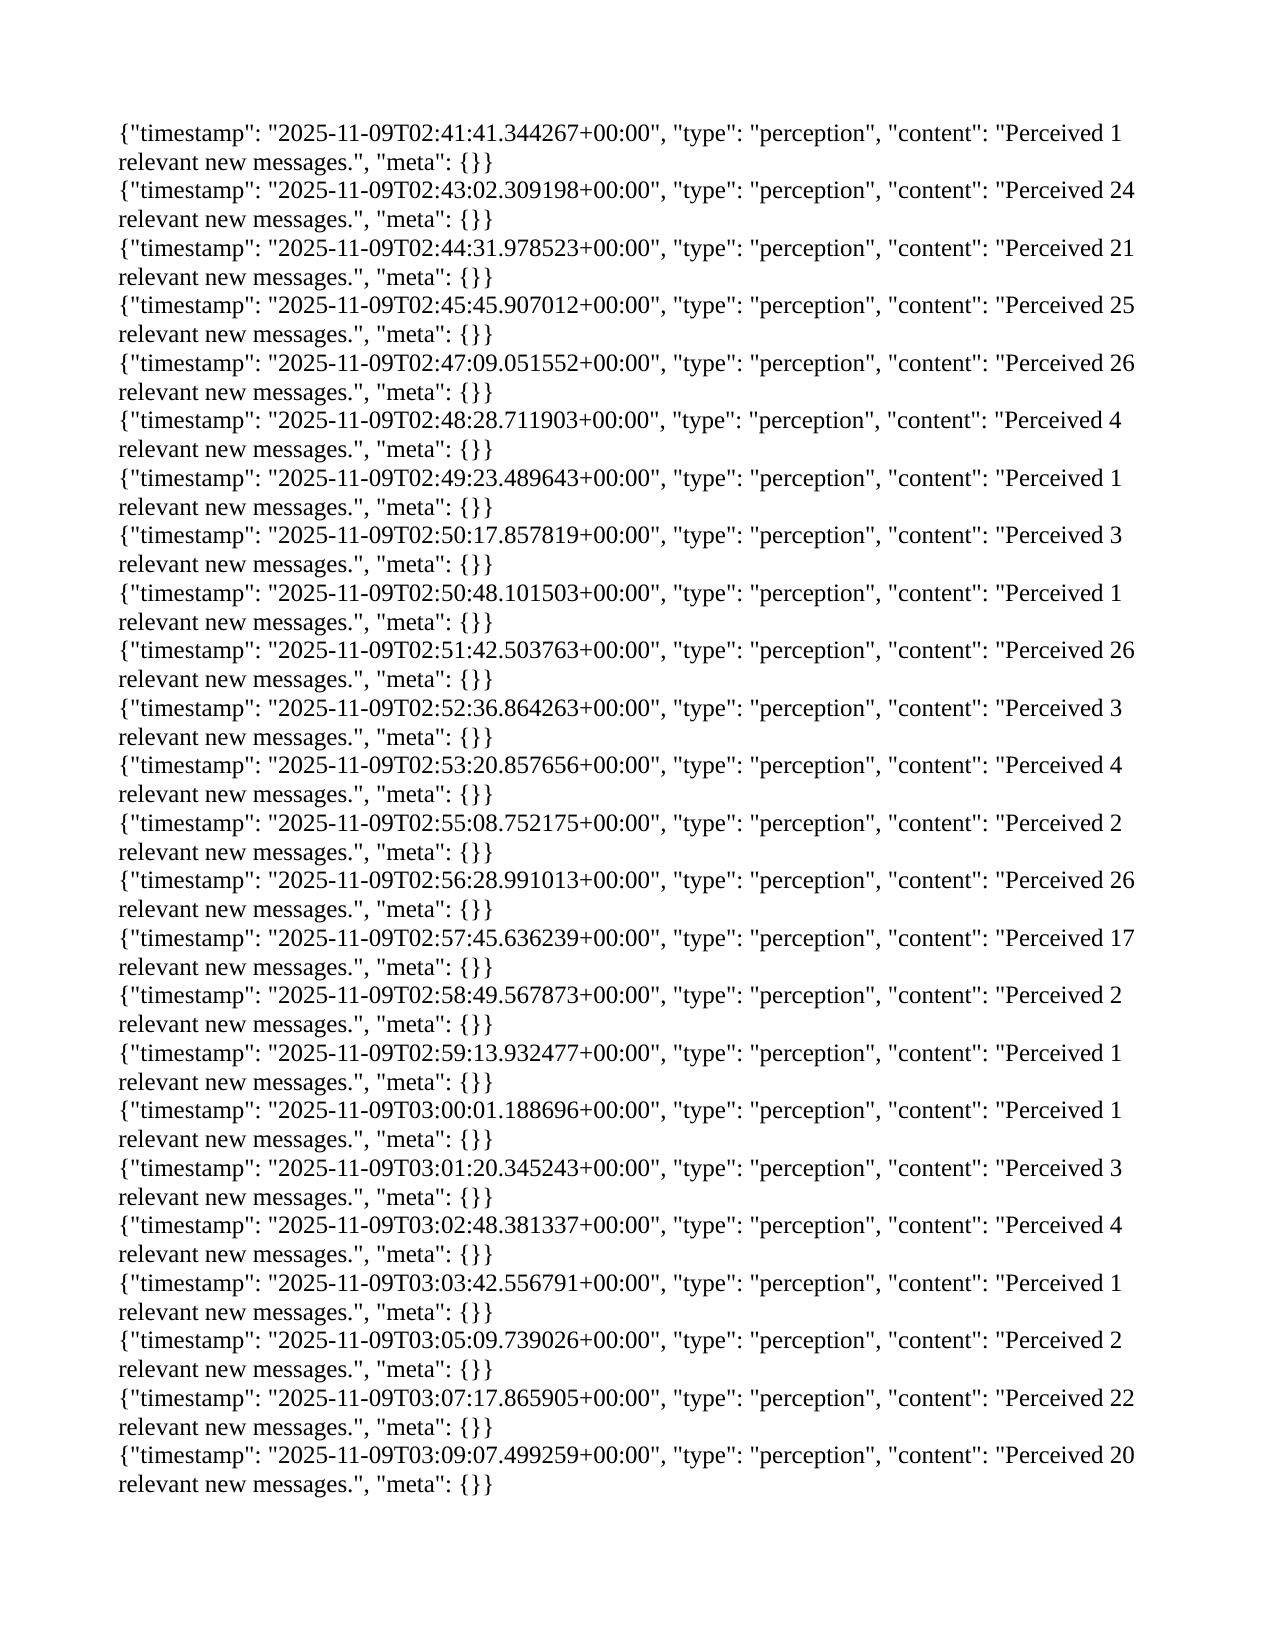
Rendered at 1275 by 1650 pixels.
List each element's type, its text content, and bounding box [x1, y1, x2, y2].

text {"timestamp": "2025-11-09T03:07:17.865905+00:00", "type": "perception", "content": "Perceived 22 relevant new messages.", "meta": {}} [118, 1383, 1157, 1441]
text {"timestamp": "2025-11-09T02:50:48.101503+00:00", "type": "perception", "content": "Perceived 1 relevant new messages.", "meta": {}} [118, 578, 1157, 636]
text {"timestamp": "2025-11-09T03:00:01.188696+00:00", "type": "perception", "content": "Perceived 1 relevant new messages.", "meta": {}} [118, 1096, 1157, 1153]
text {"timestamp": "2025-11-09T02:58:49.567873+00:00", "type": "perception", "content": "Perceived 2 relevant new messages.", "meta": {}} [118, 981, 1157, 1038]
text {"timestamp": "2025-11-09T02:48:28.711903+00:00", "type": "perception", "content": "Perceived 4 relevant new messages.", "meta": {}} [118, 406, 1157, 463]
text {"timestamp": "2025-11-09T02:55:08.752175+00:00", "type": "perception", "content": "Perceived 2 relevant new messages.", "meta": {}} [118, 808, 1157, 866]
text {"timestamp": "2025-11-09T03:02:48.381337+00:00", "type": "perception", "content": "Perceived 4 relevant new messages.", "meta": {}} [118, 1211, 1157, 1268]
text {"timestamp": "2025-11-09T02:50:17.857819+00:00", "type": "perception", "content": "Perceived 3 relevant new messages.", "meta": {}} [118, 521, 1157, 578]
text {"timestamp": "2025-11-09T02:41:41.344267+00:00", "type": "perception", "content": "Perceived 1 relevant new messages.", "meta": {}} [118, 118, 1157, 176]
text {"timestamp": "2025-11-09T02:59:13.932477+00:00", "type": "perception", "content": "Perceived 1 relevant new messages.", "meta": {}} [118, 1038, 1157, 1096]
text {"timestamp": "2025-11-09T02:57:45.636239+00:00", "type": "perception", "content": "Perceived 17 relevant new messages.", "meta": {}} [118, 923, 1157, 981]
text {"timestamp": "2025-11-09T02:49:23.489643+00:00", "type": "perception", "content": "Perceived 1 relevant new messages.", "meta": {}} [118, 463, 1157, 521]
text {"timestamp": "2025-11-09T02:51:42.503763+00:00", "type": "perception", "content": "Perceived 26 relevant new messages.", "meta": {}} [118, 636, 1157, 693]
text {"timestamp": "2025-11-09T03:01:20.345243+00:00", "type": "perception", "content": "Perceived 3 relevant new messages.", "meta": {}} [118, 1153, 1157, 1211]
text {"timestamp": "2025-11-09T02:47:09.051552+00:00", "type": "perception", "content": "Perceived 26 relevant new messages.", "meta": {}} [118, 348, 1157, 406]
text {"timestamp": "2025-11-09T03:05:09.739026+00:00", "type": "perception", "content": "Perceived 2 relevant new messages.", "meta": {}} [118, 1326, 1157, 1383]
text {"timestamp": "2025-11-09T02:45:45.907012+00:00", "type": "perception", "content": "Perceived 25 relevant new messages.", "meta": {}} [118, 291, 1157, 348]
text {"timestamp": "2025-11-09T02:43:02.309198+00:00", "type": "perception", "content": "Perceived 24 relevant new messages.", "meta": {}} [118, 176, 1157, 233]
text {"timestamp": "2025-11-09T02:44:31.978523+00:00", "type": "perception", "content": "Perceived 21 relevant new messages.", "meta": {}} [118, 233, 1157, 291]
text {"timestamp": "2025-11-09T03:09:07.499259+00:00", "type": "perception", "content": "Perceived 20 relevant new messages.", "meta": {}} [118, 1441, 1157, 1498]
text {"timestamp": "2025-11-09T02:53:20.857656+00:00", "type": "perception", "content": "Perceived 4 relevant new messages.", "meta": {}} [118, 751, 1157, 808]
text {"timestamp": "2025-11-09T02:56:28.991013+00:00", "type": "perception", "content": "Perceived 26 relevant new messages.", "meta": {}} [118, 866, 1157, 923]
text {"timestamp": "2025-11-09T02:52:36.864263+00:00", "type": "perception", "content": "Perceived 3 relevant new messages.", "meta": {}} [118, 693, 1157, 751]
text {"timestamp": "2025-11-09T03:03:42.556791+00:00", "type": "perception", "content": "Perceived 1 relevant new messages.", "meta": {}} [118, 1268, 1157, 1326]
